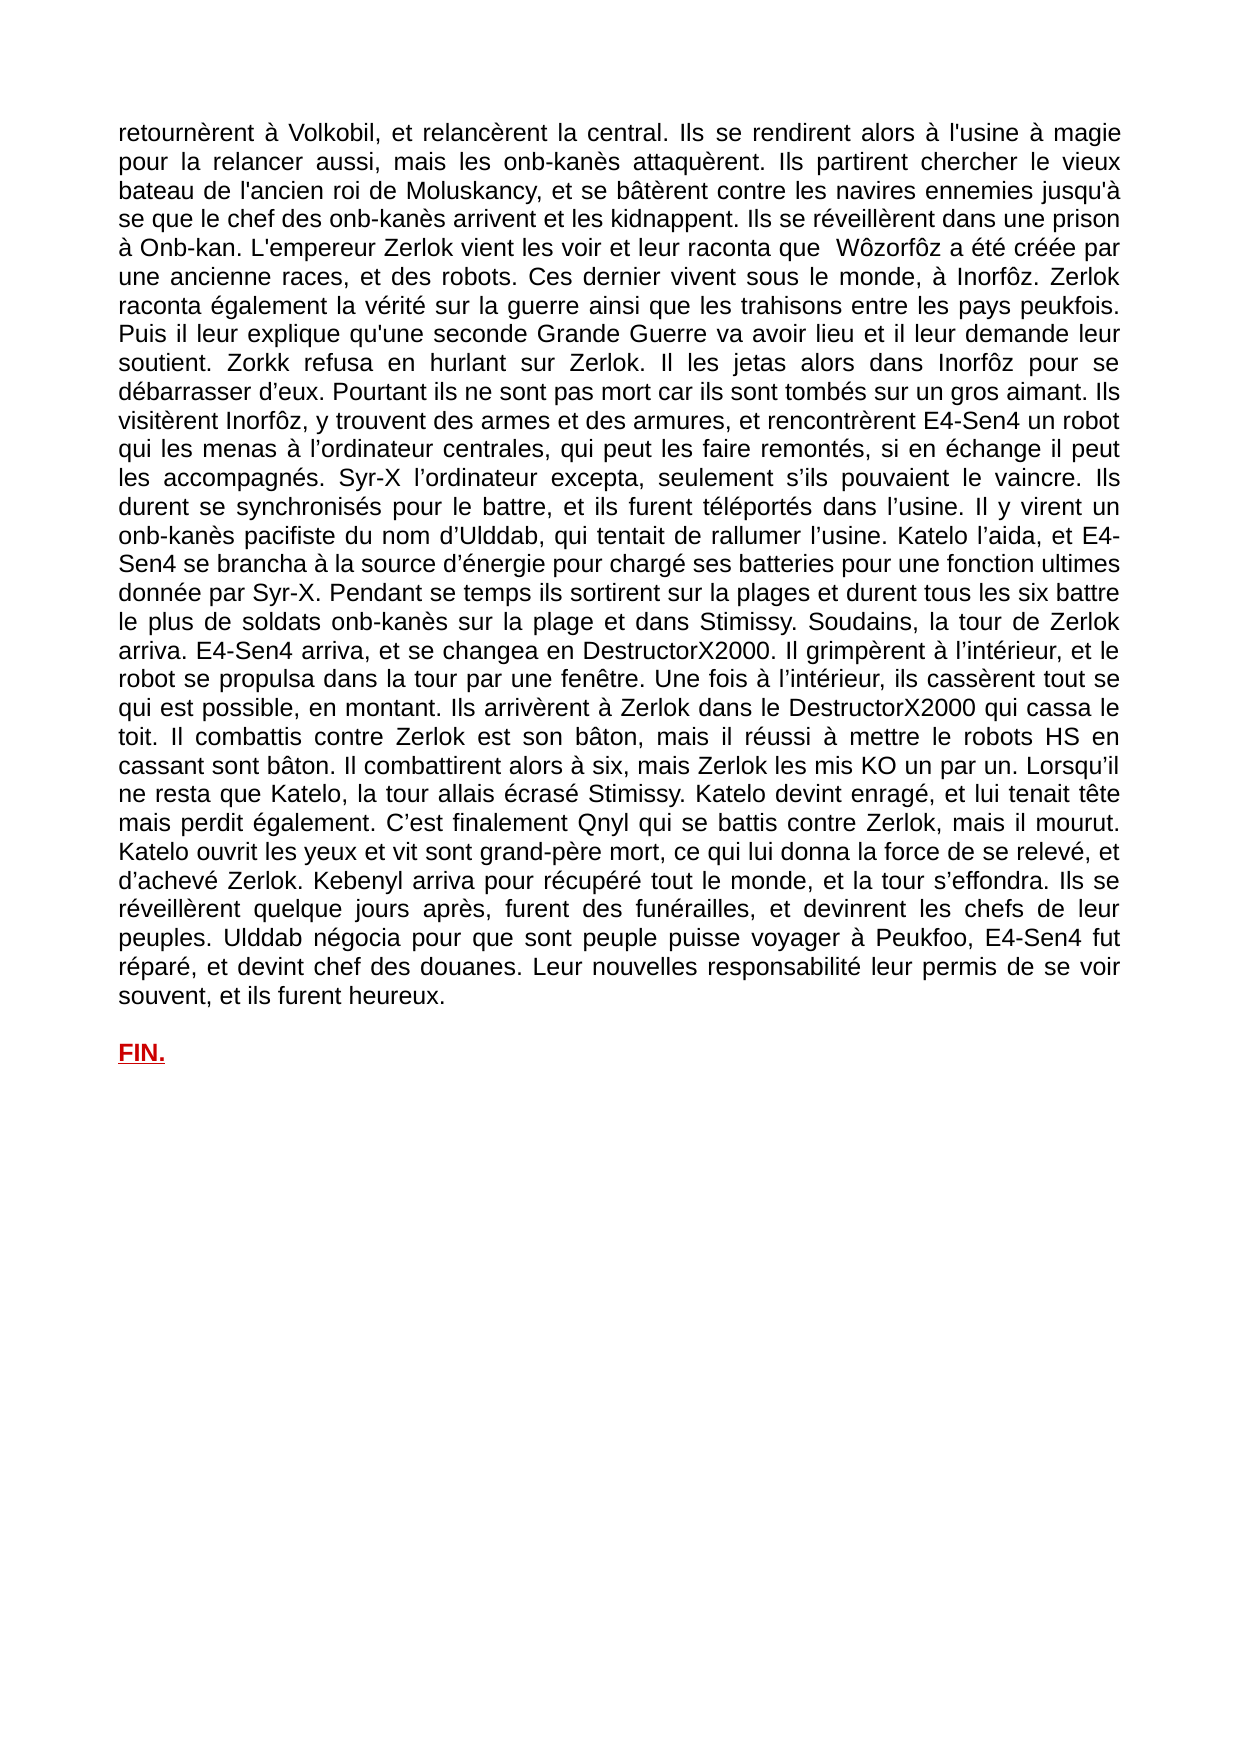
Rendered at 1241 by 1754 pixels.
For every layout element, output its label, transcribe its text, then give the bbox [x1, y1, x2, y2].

text retournèrent à Volkobil, et relancèrent la central. Ils se rendirent alors à l'usine à magie pour la relancer aussi, mais les onb-kanès attaquèrent. Ils partirent chercher le vieux bateau de l'ancien roi de Moluskancy, et se bâtèrent contre les navires ennemies jusqu'à se que le chef des onb-kanès arrivent et les kidnappent. Ils se réveillèrent dans une prison à Onb-kan. L'empereur Zerlok vient les voir et leur raconta que Wôzorfôz a été créée par une ancienne races, et des robots. Ces dernier vivent sous le monde, à Inorfôz. Zerlok raconta également la vérité sur la guerre ainsi que les trahisons entre les pays peukfois. Puis il leur explique qu'une seconde Grande Guerre va avoir lieu et il leur demande leur soutient. Zorkk refusa en hurlant sur Zerlok. Il les jetas alors dans Inorfôz pour se débarrasser d’eux. Pourtant ils ne sont pas mort car ils sont tombés sur un gros aimant. Ils visitèrent Inorfôz, y trouvent des armes et des armures, et rencontrèrent E4-Sen4 un robot qui les menas à l’ordinateur centrales, qui peut les faire remontés, si en échange il peut les accompagnés. Syr-X l’ordinateur excepta, seulement s’ils pouvaient le vaincre. Ils durent se synchronisés pour le battre, et ils furent téléportés dans l’usine. Il y virent un onb-kanès pacifiste du nom d’Ulddab, qui tentait de rallumer l’usine. Katelo l’aida, et E4-Sen4 se brancha à la source d’énergie pour chargé ses batteries pour une fonction ultimes donnée par Syr-X. Pendant se temps ils sortirent sur la plages et durent tous les six battre le plus de soldats onb-kanès sur la plage et dans Stimissy. Soudains, la tour de Zerlok arriva. E4-Sen4 arriva, et se changea en DestructorX2000. Il grimpèrent à l’intérieur, et le robot se propulsa dans la tour par une fenêtre. Une fois à l’intérieur, ils cassèrent tout se qui est possible, en montant. Ils arrivèrent à Zerlok dans le DestructorX2000 qui cassa le toit. Il combattis contre Zerlok est son bâton, mais il réussi à mettre le robots HS en cassant sont bâton. Il combattirent alors à six, mais Zerlok les mis KO un par un. Lorsqu’il ne resta que Katelo, la tour allais écrasé Stimissy. Katelo devint enragé, et lui tenait tête mais perdit également. C’est finalement Qnyl qui se battis contre Zerlok, mais il mourut. Katelo ouvrit les yeux et vit sont grand-père mort, ce qui lui donna la force de se relevé, et d’achevé Zerlok. Kebenyl arriva pour récupéré tout le monde, et la tour s’effondra. Ils se réveillèrent quelque jours après, furent des funérailles, et devinrent les chefs de leur peuples. Ulddab négocia pour que sont peuple puisse voyager à Peukfoo, E4-Sen4 fut réparé, et devint chef des douanes. Leur nouvelles responsabilité leur permis de se voir souvent, et ils furent heureux. [118, 118, 1122, 1009]
text FIN. [118, 1038, 1122, 1067]
